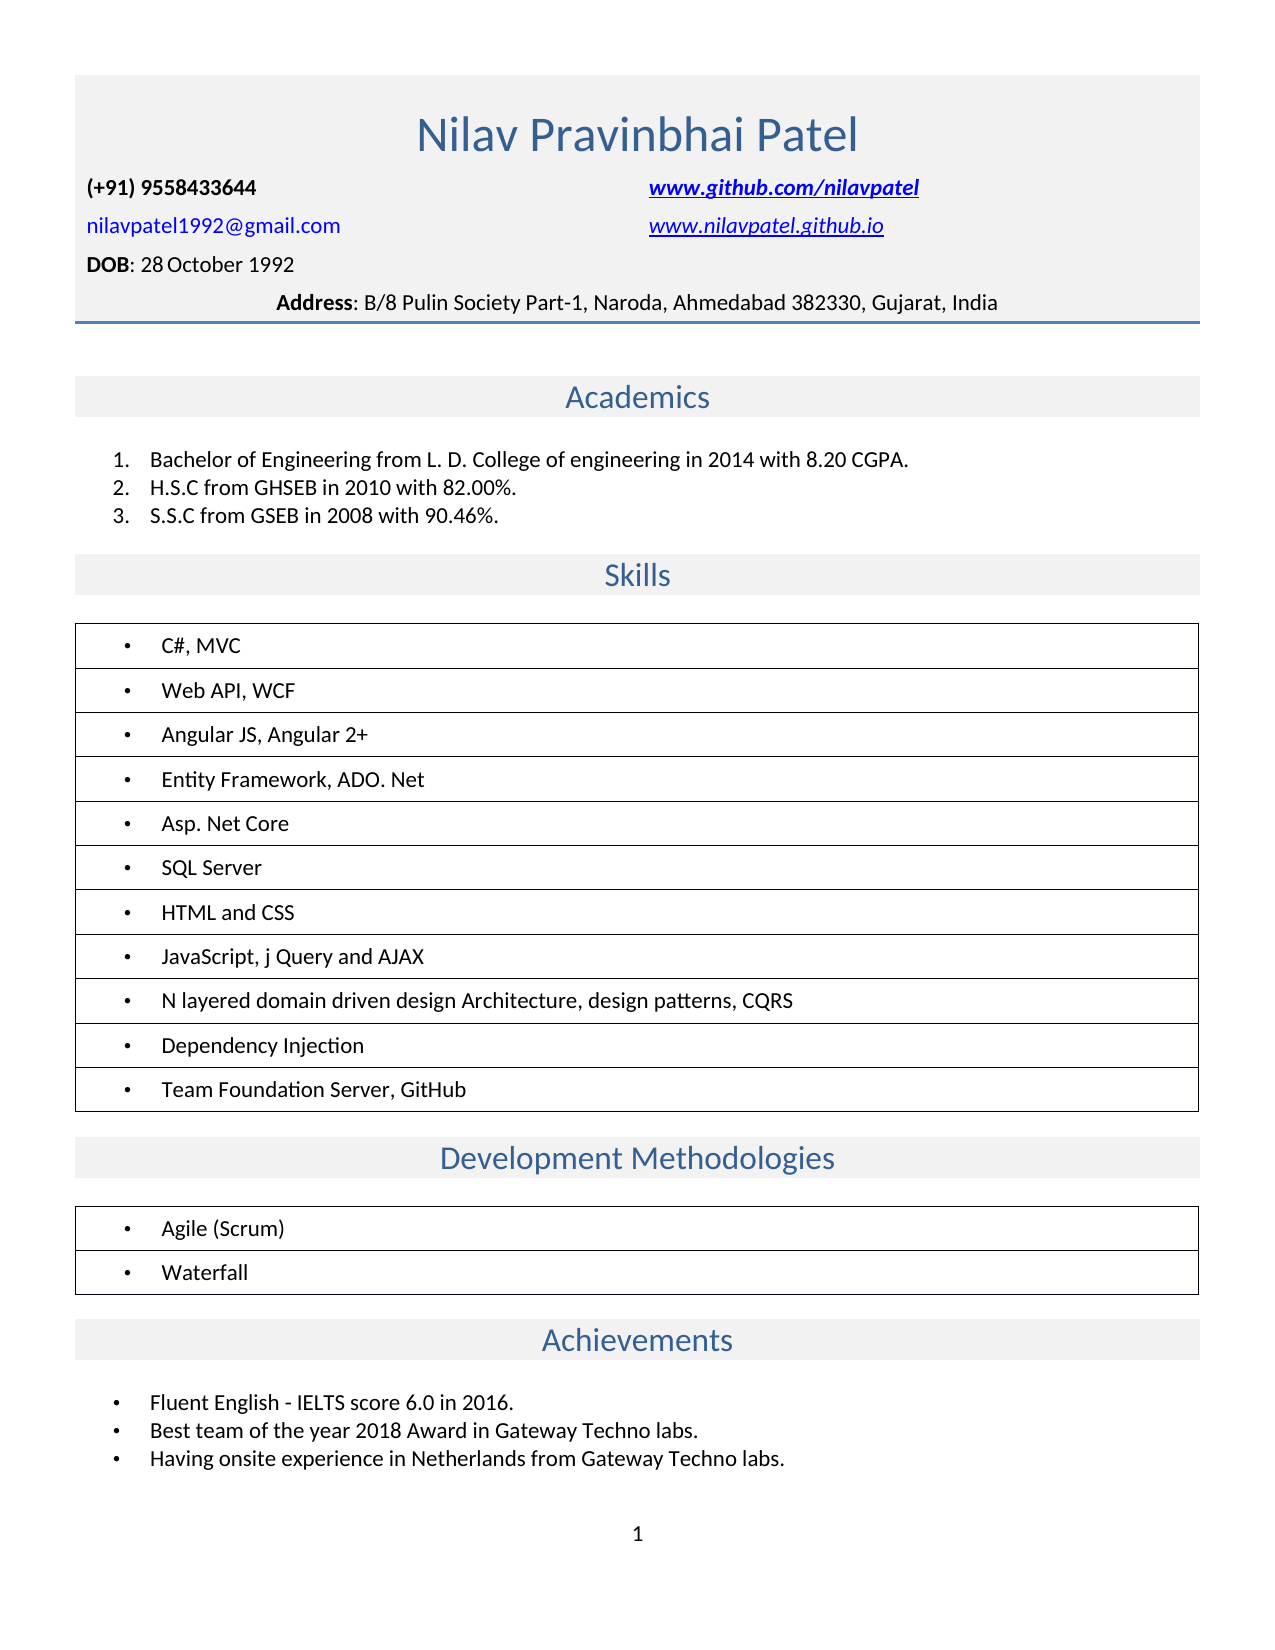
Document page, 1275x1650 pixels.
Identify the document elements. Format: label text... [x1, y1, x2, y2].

table_cell www.github.com/nilavpatel [638, 168, 1200, 206]
table_cell Angular JS, Angular 2+ [76, 713, 1198, 756]
table_cell JavaScript, j Query and AJAX [76, 935, 1198, 978]
table_cell (+91) 9558433644 [75, 168, 637, 206]
table_cell HTML and CSS [76, 890, 1198, 934]
table_cell DOB: 28 October 1992 [75, 245, 637, 283]
list Fluent English - IELTS score 6.0 in 2016. [113, 1388, 1200, 1416]
table_cell Asp. Net Core [76, 802, 1198, 845]
table_header Agile (Scrum) [76, 1207, 1198, 1250]
table_header C#, MVC [76, 624, 1198, 667]
table_cell SQL Server [76, 846, 1198, 889]
list Best team of the year 2018 Award in Gateway Techno labs. [113, 1416, 1200, 1444]
table_cell Entity Framework, ADO. Net [76, 757, 1198, 801]
subtitle Development Methodologies [75, 1137, 1200, 1178]
table_cell Address: B/8 Pulin Society Part-1, Naroda, Ahmedabad 382330, Gujarat, India [75, 283, 1200, 321]
table_cell Dependency Injection [76, 1024, 1198, 1067]
subtitle Skills [75, 554, 1200, 595]
table_header Nilav Pravinbhai Patel [75, 75, 1200, 168]
subtitle Academics [75, 376, 1200, 417]
list Having onsite experience in Netherlands from Gateway Techno labs. [113, 1444, 1200, 1472]
list Bachelor of Engineering from L. D. College of engineering in 2014 with 8.20 CGPA. [112, 445, 1200, 473]
table_cell Waterfall [76, 1251, 1198, 1293]
subtitle Achievements [75, 1319, 1200, 1360]
list S.S.C from GSEB in 2008 with 90.46%. [112, 501, 1200, 529]
table_cell nilavpatel1992@gmail.com [75, 206, 637, 244]
table_cell Web API, WCF [76, 669, 1198, 712]
list H.S.C from GHSEB in 2010 with 82.00%. [112, 473, 1200, 501]
table_cell Team Foundation Server, GitHub [76, 1068, 1198, 1111]
table_cell www.nilavpatel.github.io [638, 206, 1200, 244]
table_cell N layered domain driven design Architecture, design patterns, CQRS [76, 979, 1198, 1022]
table_cell [638, 245, 1200, 283]
